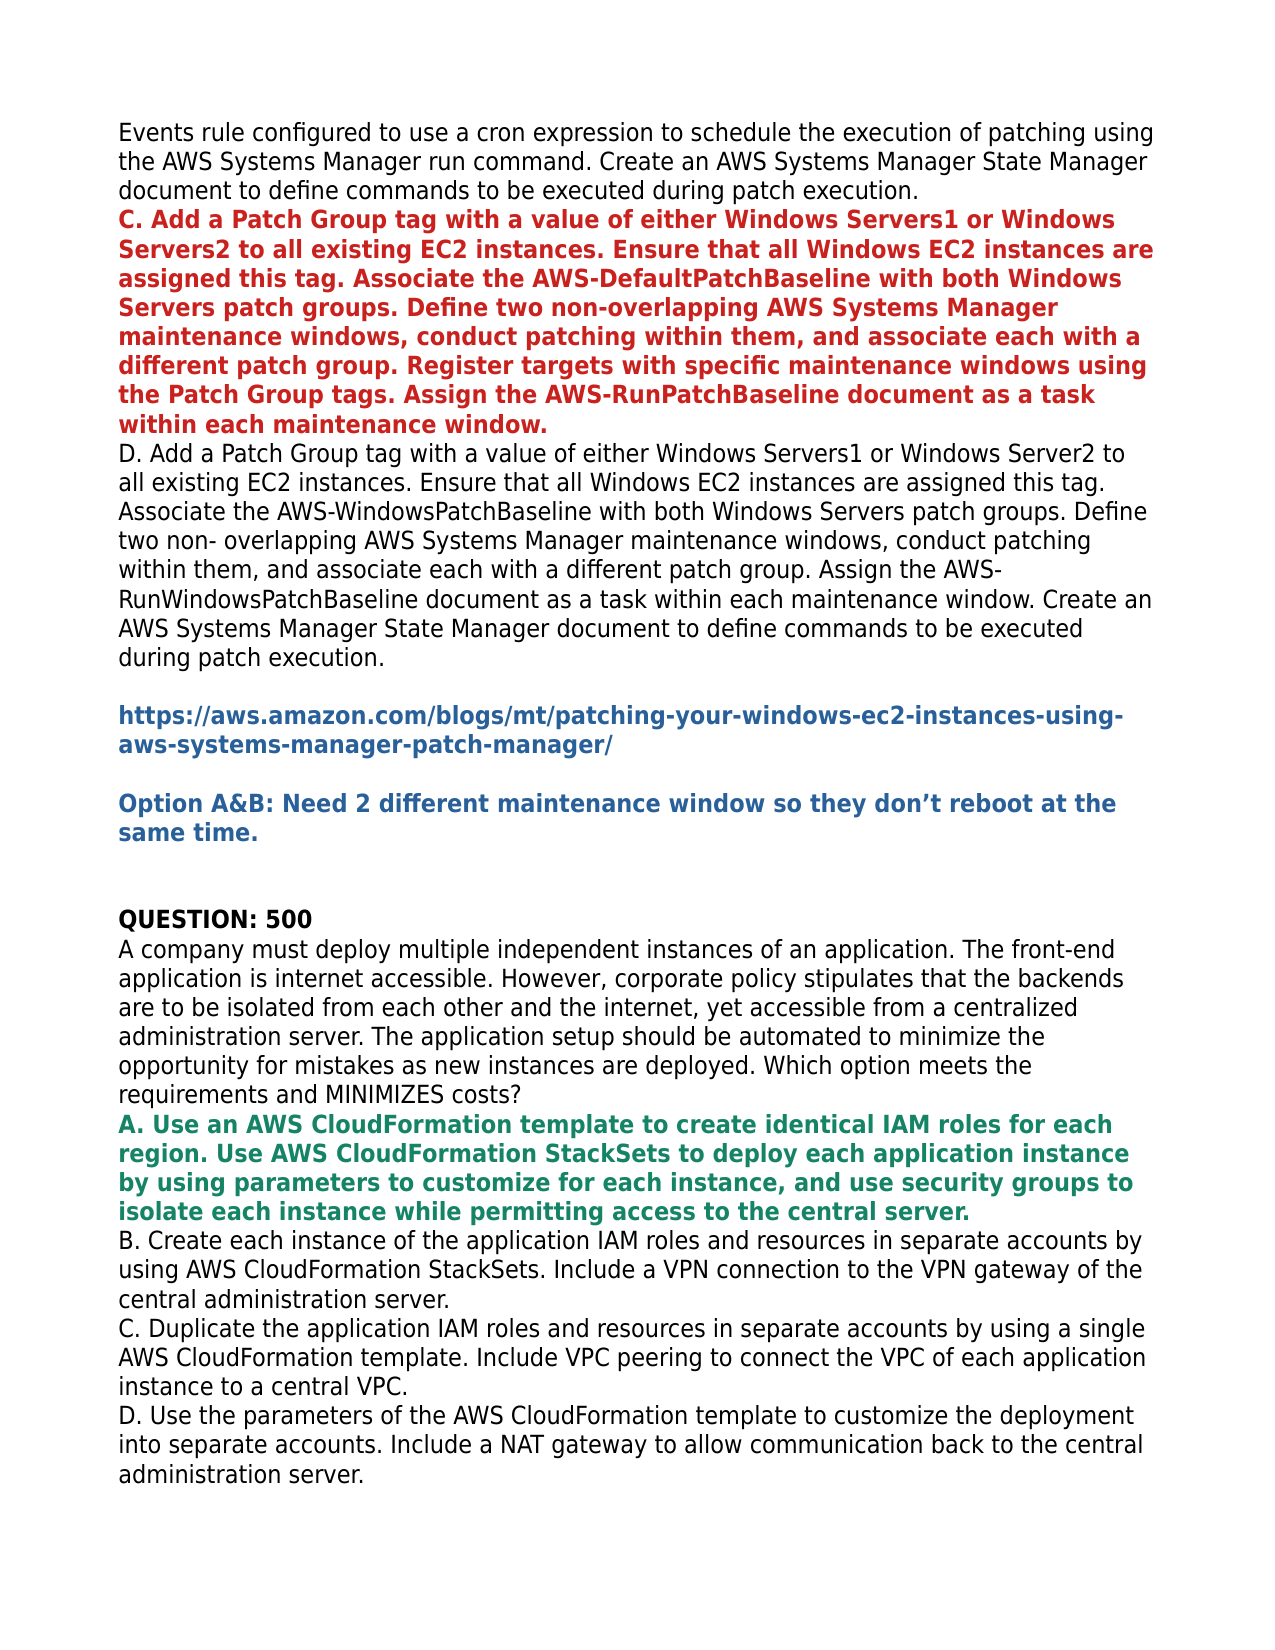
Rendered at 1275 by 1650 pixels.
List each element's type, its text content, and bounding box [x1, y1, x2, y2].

text https://aws.amazon.com/blogs/mt/patching-your-windows-ec2-instances-using-aws-systems-manager-patch-manager/ [118, 701, 1157, 760]
text Events rule configured to use a cron expression to schedule the execution of patching using the AWS Systems Manager run command. Create an AWS Systems Manager State Manager [118, 118, 1157, 176]
text D. Use the parameters of the AWS CloudFormation template to customize the deployment into separate accounts. Include a NAT gateway to allow communication back to the central [118, 1401, 1157, 1460]
text C. Duplicate the application IAM roles and resources in separate accounts by using a single [118, 1314, 1157, 1343]
text application is internet accessible. However, corporate policy stipulates that the backends are to be isolated from each other and the internet, yet accessible from a centralized administration server. The application setup should be automated to minimize the opportunity for mistakes as new instances are deployed. Which option meets the requirements and MINIMIZES costs? [118, 964, 1157, 1110]
text B. Create each instance of the application IAM roles and resources in separate accounts by [118, 1226, 1157, 1256]
text document to define commands to be executed during patch execution. [118, 176, 1157, 206]
text D. Add a Patch Group tag with a value of either Windows Servers1 or Windows Server2 to all existing EC2 instances. Ensure that all Windows EC2 instances are assigned this tag. Associate the AWS-WindowsPatchBaseline with both Windows Servers patch groups. Define two non- overlapping AWS Systems Manager maintenance windows, conduct patching within them, and associate each with a different patch group. Assign the AWS- RunWindowsPatchBaseline document as a task within each maintenance window. Create an AWS Systems Manager State Manager document to define commands to be executed during patch execution. [118, 439, 1157, 672]
text using AWS CloudFormation StackSets. Include a VPN connection to the VPN gateway of the [118, 1256, 1157, 1285]
text instance to a central VPC. [118, 1372, 1157, 1401]
text administration server. [118, 1460, 1157, 1489]
text Option A&B: Need 2 different maintenance window so they don’t reboot at the same time. [118, 789, 1157, 847]
text central administration server. [118, 1285, 1157, 1314]
text QUESTION: 500 [118, 906, 1157, 935]
text A company must deploy multiple independent instances of an application. The front-end [118, 935, 1157, 964]
text AWS CloudFormation template. Include VPC peering to connect the VPC of each application [118, 1343, 1157, 1372]
text A. Use an AWS CloudFormation template to create identical IAM roles for each region. Use AWS CloudFormation StackSets to deploy each application instance by using parameters to customize for each instance, and use security groups to isolate each instance while permitting access to the central server. [118, 1110, 1157, 1226]
text C. Add a Patch Group tag with a value of either Windows Servers1 or Windows Servers2 to all existing EC2 instances. Ensure that all Windows EC2 instances are assigned this tag. Associate the AWS-DefaultPatchBaseline with both Windows Servers patch groups. Define two non-overlapping AWS Systems Manager maintenance windows, conduct patching within them, and associate each with a different patch group. Register targets with specific maintenance windows using the Patch Group tags. Assign the AWS-RunPatchBaseline document as a task within each maintenance window. [118, 206, 1157, 439]
